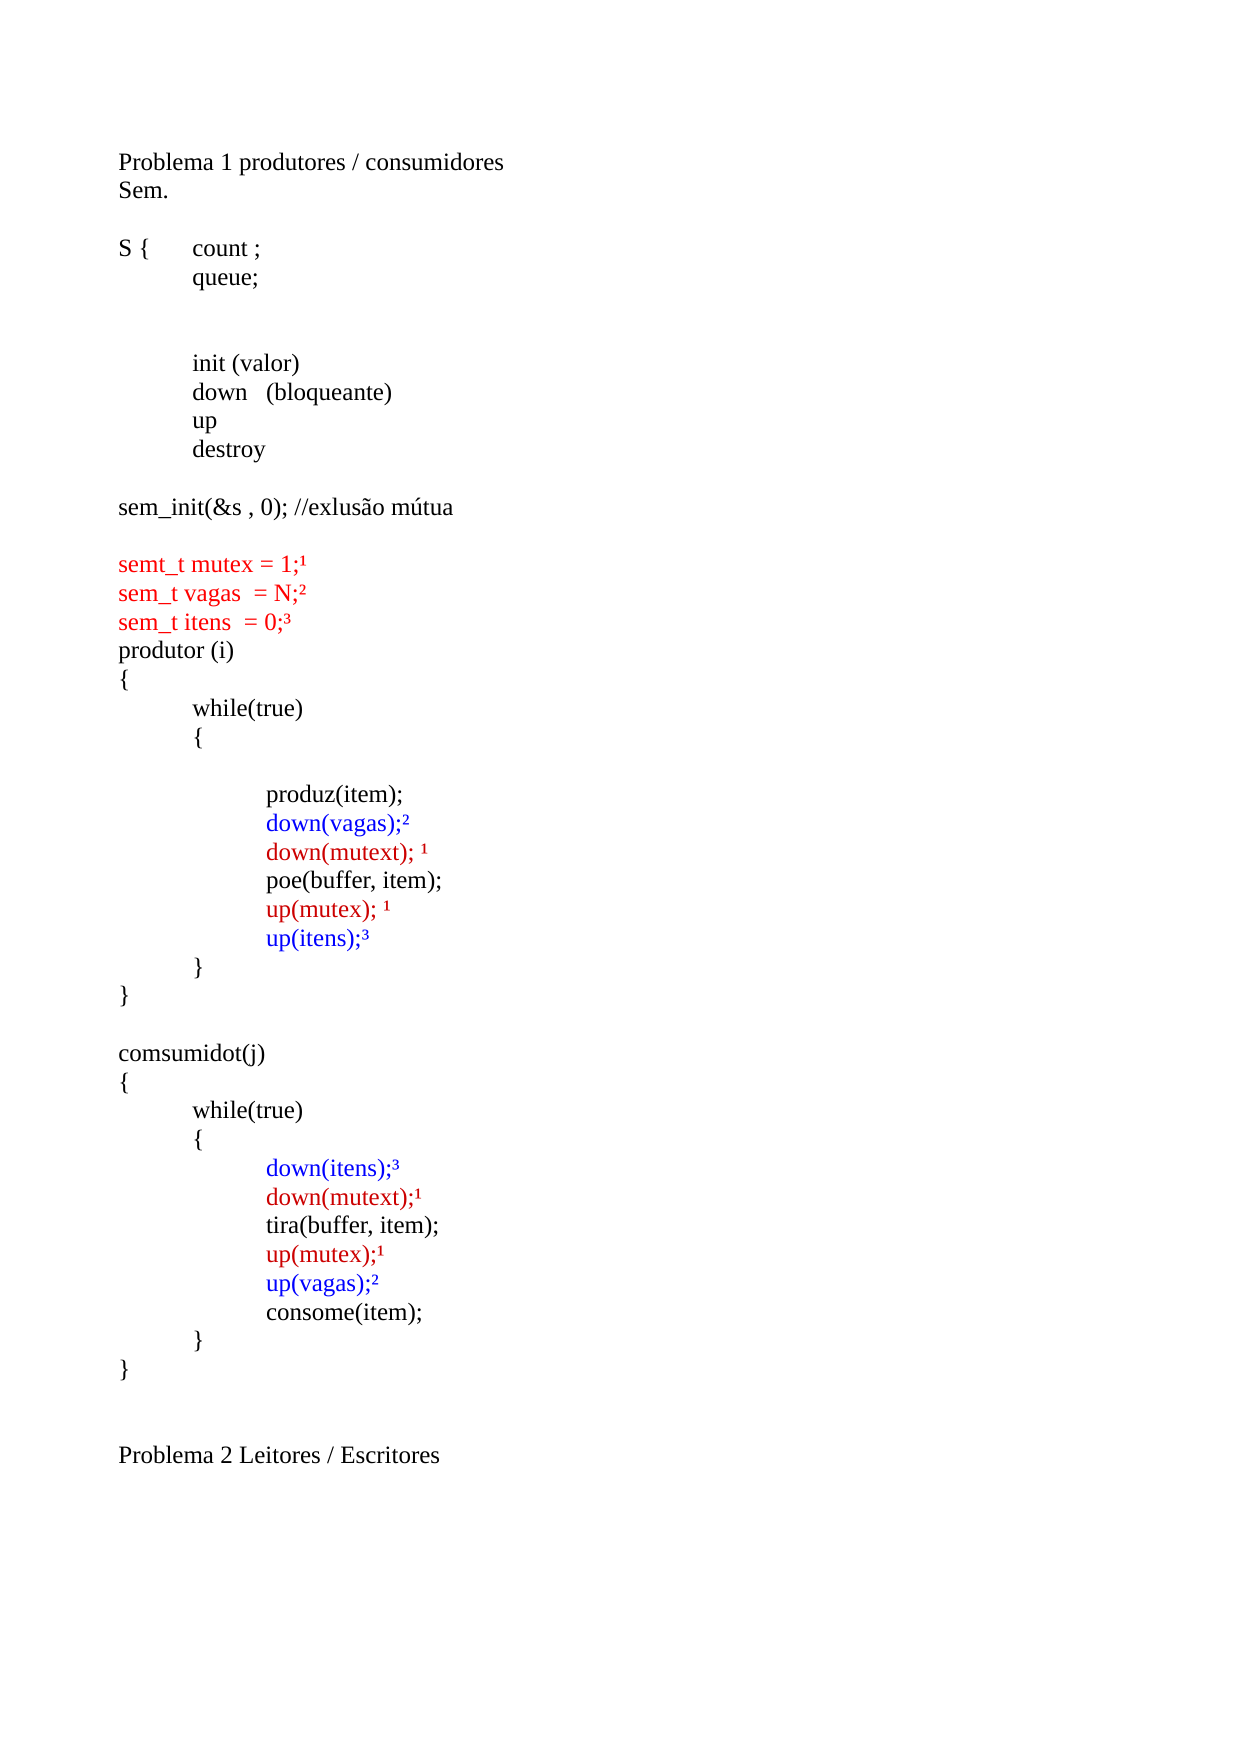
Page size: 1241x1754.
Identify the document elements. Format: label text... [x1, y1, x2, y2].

text } [118, 1354, 1122, 1383]
text down(mutext); ¹ [118, 837, 1122, 866]
text sem_t itens = 0;³ [118, 607, 1122, 636]
text sem_t vagas = N;² [118, 578, 1122, 607]
text } [118, 1326, 1122, 1354]
text up(mutex); ¹ [118, 894, 1122, 923]
text produtor (i) [118, 636, 1122, 664]
text produz(item); [118, 779, 1122, 808]
text comsumidot(j) [118, 1038, 1122, 1067]
text up [118, 406, 1122, 434]
text sem_init(&s , 0); //exlusão mútua [118, 492, 1122, 521]
text destroy [118, 434, 1122, 463]
text while(true) [118, 1096, 1122, 1124]
text while(true) [118, 693, 1122, 722]
text poe(buffer, item); [118, 866, 1122, 894]
text consome(item); [118, 1297, 1122, 1326]
text down(vagas);² [118, 808, 1122, 837]
text { [118, 664, 1122, 693]
text tira(buffer, item); [118, 1211, 1122, 1239]
text init (valor) [118, 348, 1122, 377]
text Sem. [118, 176, 1122, 204]
text down(itens);³ [118, 1153, 1122, 1182]
text up(mutex);¹ [118, 1239, 1122, 1268]
text { [118, 1124, 1122, 1153]
text up(vagas);² [118, 1268, 1122, 1297]
text down (bloqueante) [118, 377, 1122, 406]
text { [118, 722, 1122, 751]
text Problema 1 produtores / consumidores [118, 147, 1122, 176]
text semt_t mutex = 1;¹ [118, 549, 1122, 578]
text up(itens);³ [118, 923, 1122, 952]
text down(mutext);¹ [118, 1182, 1122, 1211]
text } [118, 981, 1122, 1009]
text queue; [118, 262, 1122, 291]
text Problema 2 Leitores / Escritores [118, 1441, 1122, 1469]
text { [118, 1067, 1122, 1096]
text } [118, 952, 1122, 981]
text S { count ; [118, 233, 1122, 262]
